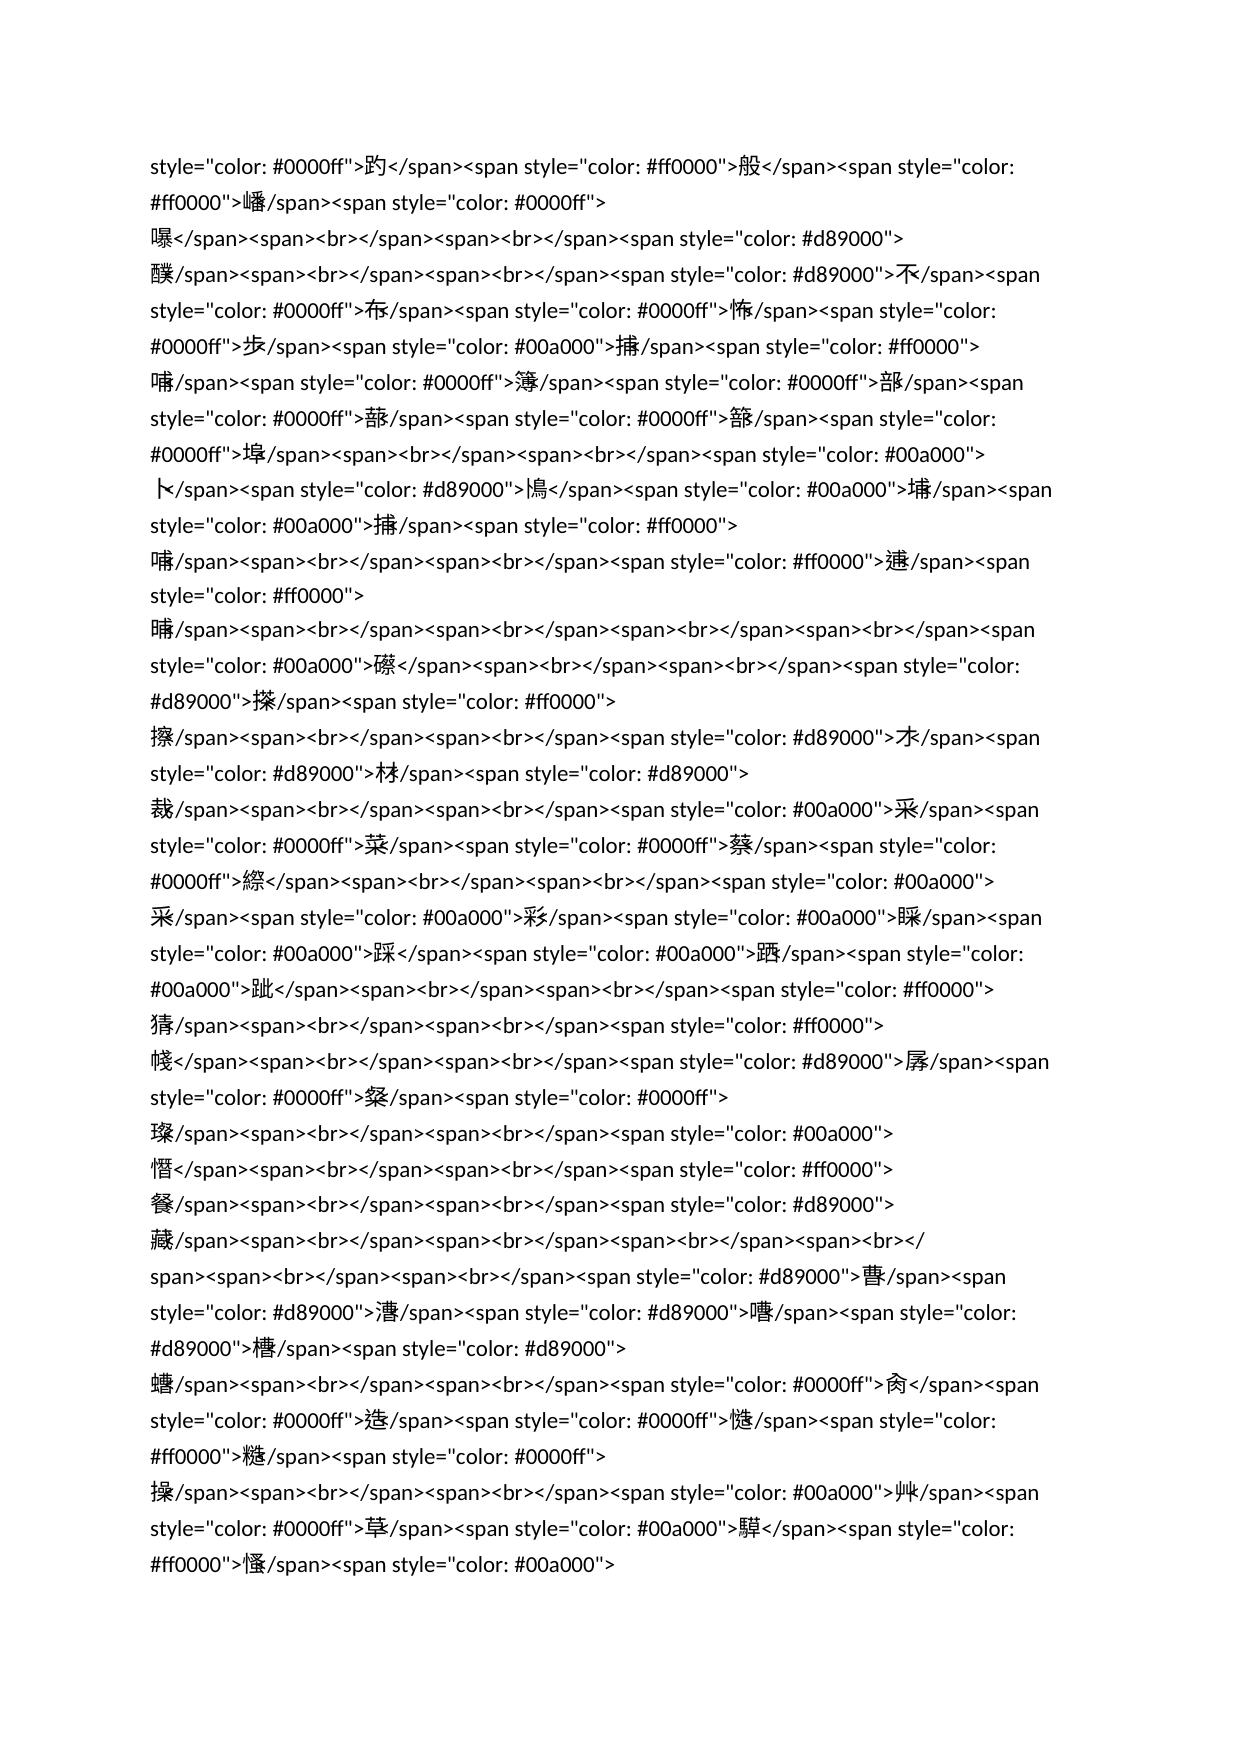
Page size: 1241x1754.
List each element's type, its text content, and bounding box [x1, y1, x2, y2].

text style="color: #0000ff">趵</span><span style="color: #ff0000">般</span><span style="color: #ff0000">嶓</span><span style="color: #0000ff">嚗</span><span><br></span><span><br></span><span style="color: #d89000">醭</span><span><br></span><span><br></span><span style="color: #d89000">不</span><span style="color: #0000ff">布</span><span style="color: #0000ff">怖</span><span style="color: #0000ff">步</span><span style="color: #00a000">捕</span><span style="color: #ff0000">哺</span><span style="color: #0000ff">簿</span><span style="color: #0000ff">部</span><span style="color: #0000ff">蔀</span><span style="color: #0000ff">篰</span><span style="color: #0000ff">埠</span><span><br></span><span><br></span><span style="color: #00a000">卜</span><span style="color: #d89000">鳪</span><span style="color: #00a000">埔</span><span style="color: #00a000">捕</span><span style="color: #ff0000">哺</span><span><br></span><span><br></span><span style="color: #ff0000">逋</span><span style="color: #ff0000">晡</span><span><br></span><span><br></span><span><br></span><span><br></span><span style="color: #00a000">礤</span><span><br></span><span><br></span><span style="color: #d89000">搽</span><span style="color: #ff0000">擦</span><span><br></span><span><br></span><span style="color: #d89000">才</span><span style="color: #d89000">材</span><span style="color: #d89000">裁</span><span><br></span><span><br></span><span style="color: #00a000">采</span><span style="color: #0000ff">菜</span><span style="color: #0000ff">蔡</span><span style="color: #0000ff">縩</span><span><br></span><span><br></span><span style="color: #00a000">采</span><span style="color: #00a000">彩</span><span style="color: #00a000">睬</span><span style="color: #00a000">踩</span><span style="color: #00a000">跴</span><span style="color: #00a000">跐</span><span><br></span><span><br></span><span style="color: #ff0000">猜</span><span><br></span><span><br></span><span style="color: #ff0000">帴</span><span><br></span><span><br></span><span style="color: #d89000">孱</span><span style="color: #0000ff">粲</span><span style="color: #0000ff">璨</span><span><br></span><span><br></span><span style="color: #00a000">憯</span><span><br></span><span><br></span><span style="color: #ff0000">餐</span><span><br></span><span><br></span><span style="color: #d89000">藏</span><span><br></span><span><br></span><span><br></span><span><br></span><span><br></span><span><br></span><span style="color: #d89000">曹</span><span style="color: #d89000">漕</span><span style="color: #d89000">嘈</span><span style="color: #d89000">槽</span><span style="color: #d89000">螬</span><span><br></span><span><br></span><span style="color: #0000ff">肏</span><span style="color: #0000ff">造</span><span style="color: #0000ff">慥</span><span style="color: #ff0000">糙</span><span style="color: #0000ff">操</span><span><br></span><span><br></span><span style="color: #00a000">艸</span><span style="color: #0000ff">草</span><span style="color: #00a000">騲</span><span style="color: #ff0000">慅</span><span style="color: #00a000"> [150, 150, 1090, 1579]
